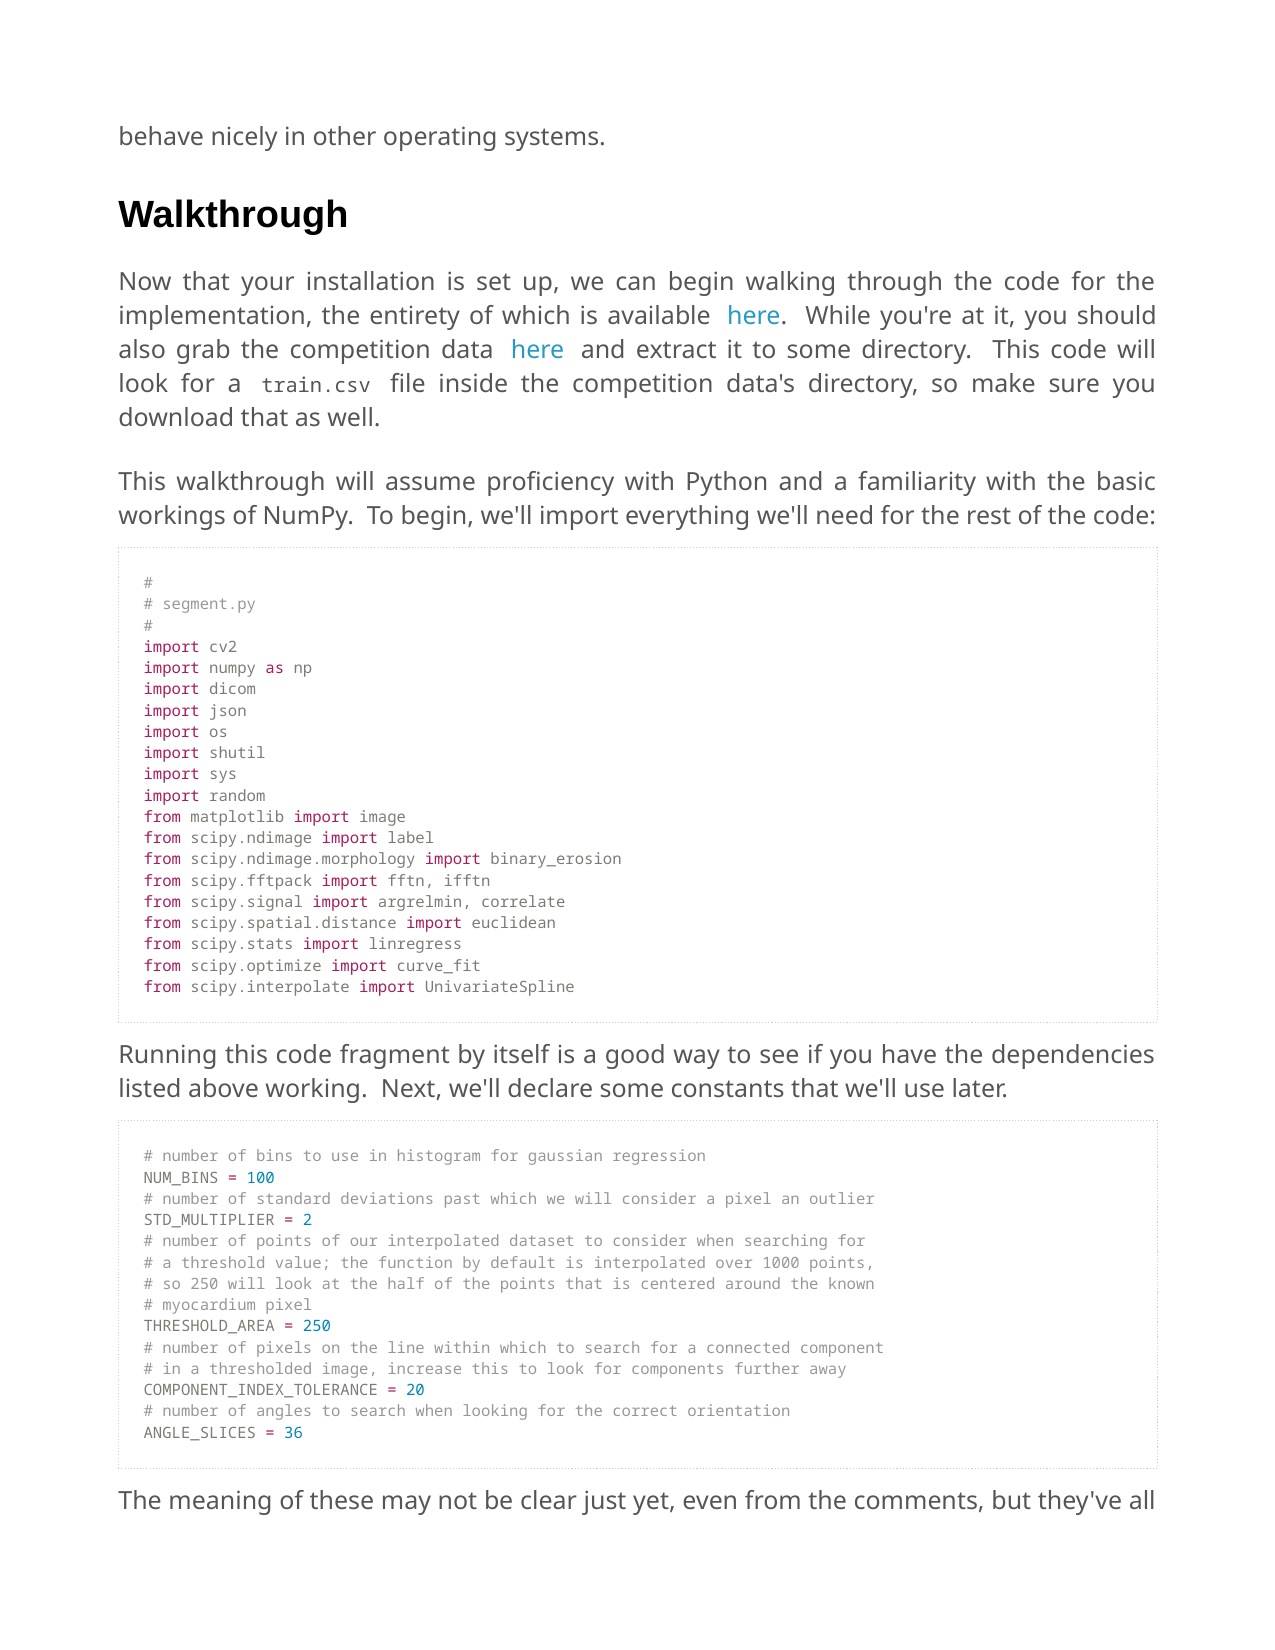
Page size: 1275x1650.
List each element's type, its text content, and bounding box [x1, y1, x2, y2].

text import json [118, 674, 1157, 696]
text from scipy.interpolate import UnivariateSpline [118, 951, 1157, 1022]
text # [118, 589, 1157, 611]
text import os [118, 696, 1157, 717]
text # in a thresholded image, increase this to look for components further away [118, 1333, 1157, 1354]
text import shutil [118, 717, 1157, 738]
text import sys [118, 738, 1157, 759]
text COMPONENT_INDEX_TOLERANCE = 20 [118, 1354, 1157, 1375]
text from scipy.signal import argrelmin, correlate [118, 866, 1157, 887]
text Now that your installation is set up, we can begin walking through the code for the implementation, the entirety of which is available here. While you're at it, you should also grab the competition data here and extract it to some directory. This code will look for a train.csv file inside the competition data's directory, so make sure you download that as well. [118, 263, 1157, 434]
text from scipy.ndimage.morphology import binary_erosion [118, 823, 1157, 844]
text # segment.py [118, 568, 1157, 589]
text # so 250 will look at the half of the points that is centered around the known [118, 1248, 1157, 1269]
text import dicom [118, 653, 1157, 674]
text The meaning of these may not be clear just yet, even from the comments, but they've all [118, 1483, 1157, 1517]
text ANGLE_SLICES = 36 [118, 1396, 1157, 1468]
text from scipy.optimize import curve_fit [118, 929, 1157, 951]
text from matplotlib import image [118, 781, 1157, 802]
text Running this code fragment by itself is a good way to see if you have the dependencies listed above working. Next, we'll declare some constants that we'll use later. [118, 1037, 1157, 1105]
text # number of standard deviations past which we will consider a pixel an outlier [118, 1163, 1157, 1184]
text # a threshold value; the function by default is interpolated over 1000 points, [118, 1226, 1157, 1248]
text from scipy.spatial.distance import euclidean [118, 887, 1157, 908]
text import random [118, 759, 1157, 781]
text # myocardium pixel [118, 1269, 1157, 1290]
text # number of pixels on the line within which to search for a connected component [118, 1311, 1157, 1333]
text STD_MULTIPLIER = 2 [118, 1184, 1157, 1205]
text from scipy.ndimage import label [118, 802, 1157, 823]
text This walkthrough will assume proficiency with Python and a familiarity with the basic workings of NumPy. To begin, we'll import everything we'll need for the rest of the code: [118, 464, 1157, 532]
text import cv2 [118, 611, 1157, 632]
text NUM_BINS = 100 [118, 1141, 1157, 1163]
text THRESHOLD_AREA = 250 [118, 1290, 1157, 1311]
text from scipy.fftpack import fftn, ifftn [118, 844, 1157, 866]
text from scipy.stats import linregress [118, 908, 1157, 929]
text import numpy as np [118, 632, 1157, 653]
text # number of points of our interpolated dataset to consider when searching for [118, 1205, 1157, 1226]
text # number of angles to search when looking for the correct orientation [118, 1375, 1157, 1396]
subtitle Walkthrough [118, 192, 1157, 236]
text # [118, 547, 1157, 568]
text behave nicely in other operating systems. [118, 118, 1157, 152]
text # number of bins to use in histogram for gaussian regression [118, 1120, 1157, 1141]
